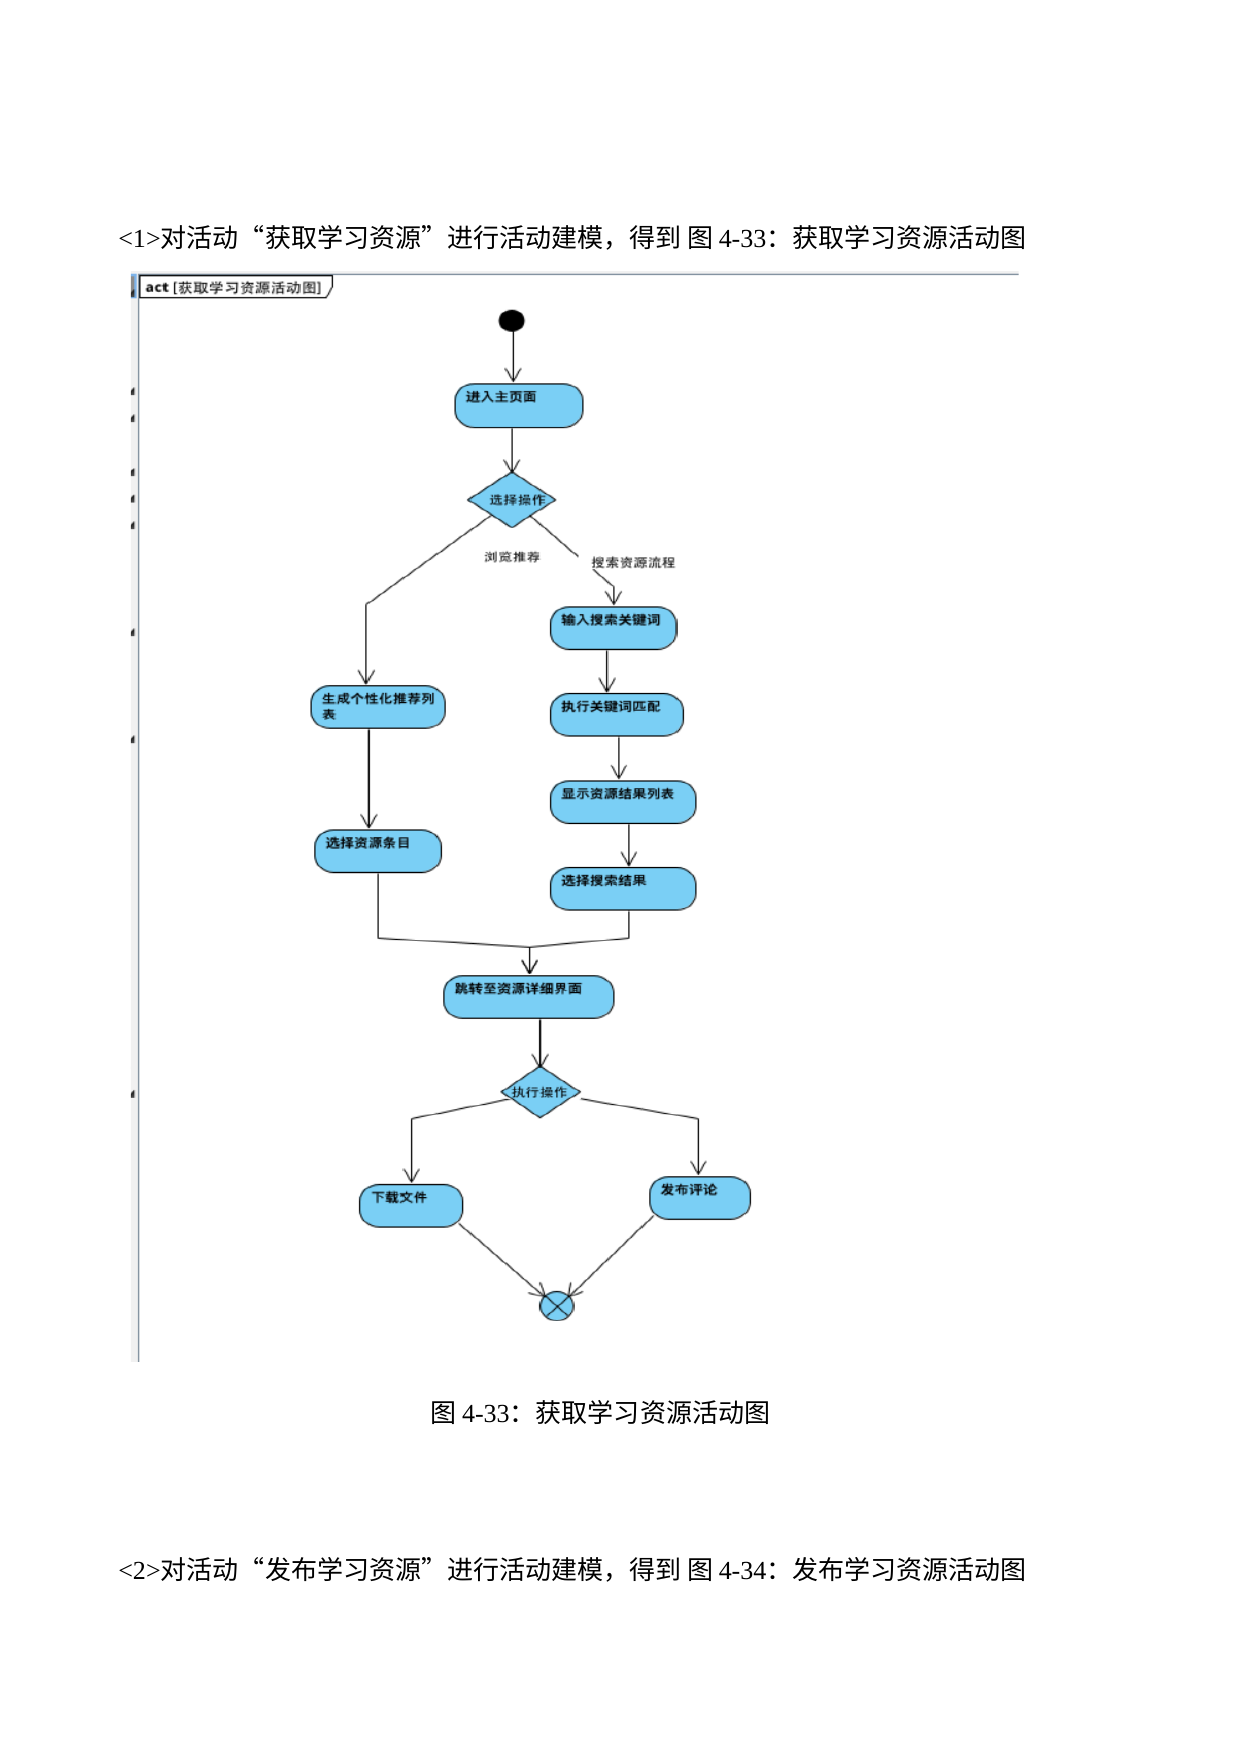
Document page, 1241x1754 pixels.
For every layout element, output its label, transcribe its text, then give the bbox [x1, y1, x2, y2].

text 图4-33：获取学习资源活动图 [118, 1392, 1122, 1429]
text <1>对活动“获取学习资源”进行活动建模，得到 图4-33：获取学习资源活动图 [118, 218, 1122, 255]
text <2>对活动“发布学习资源”进行活动建模，得到 图4-34：发布学习资源活动图 [118, 1549, 1122, 1587]
picture [130, 271, 1019, 1362]
